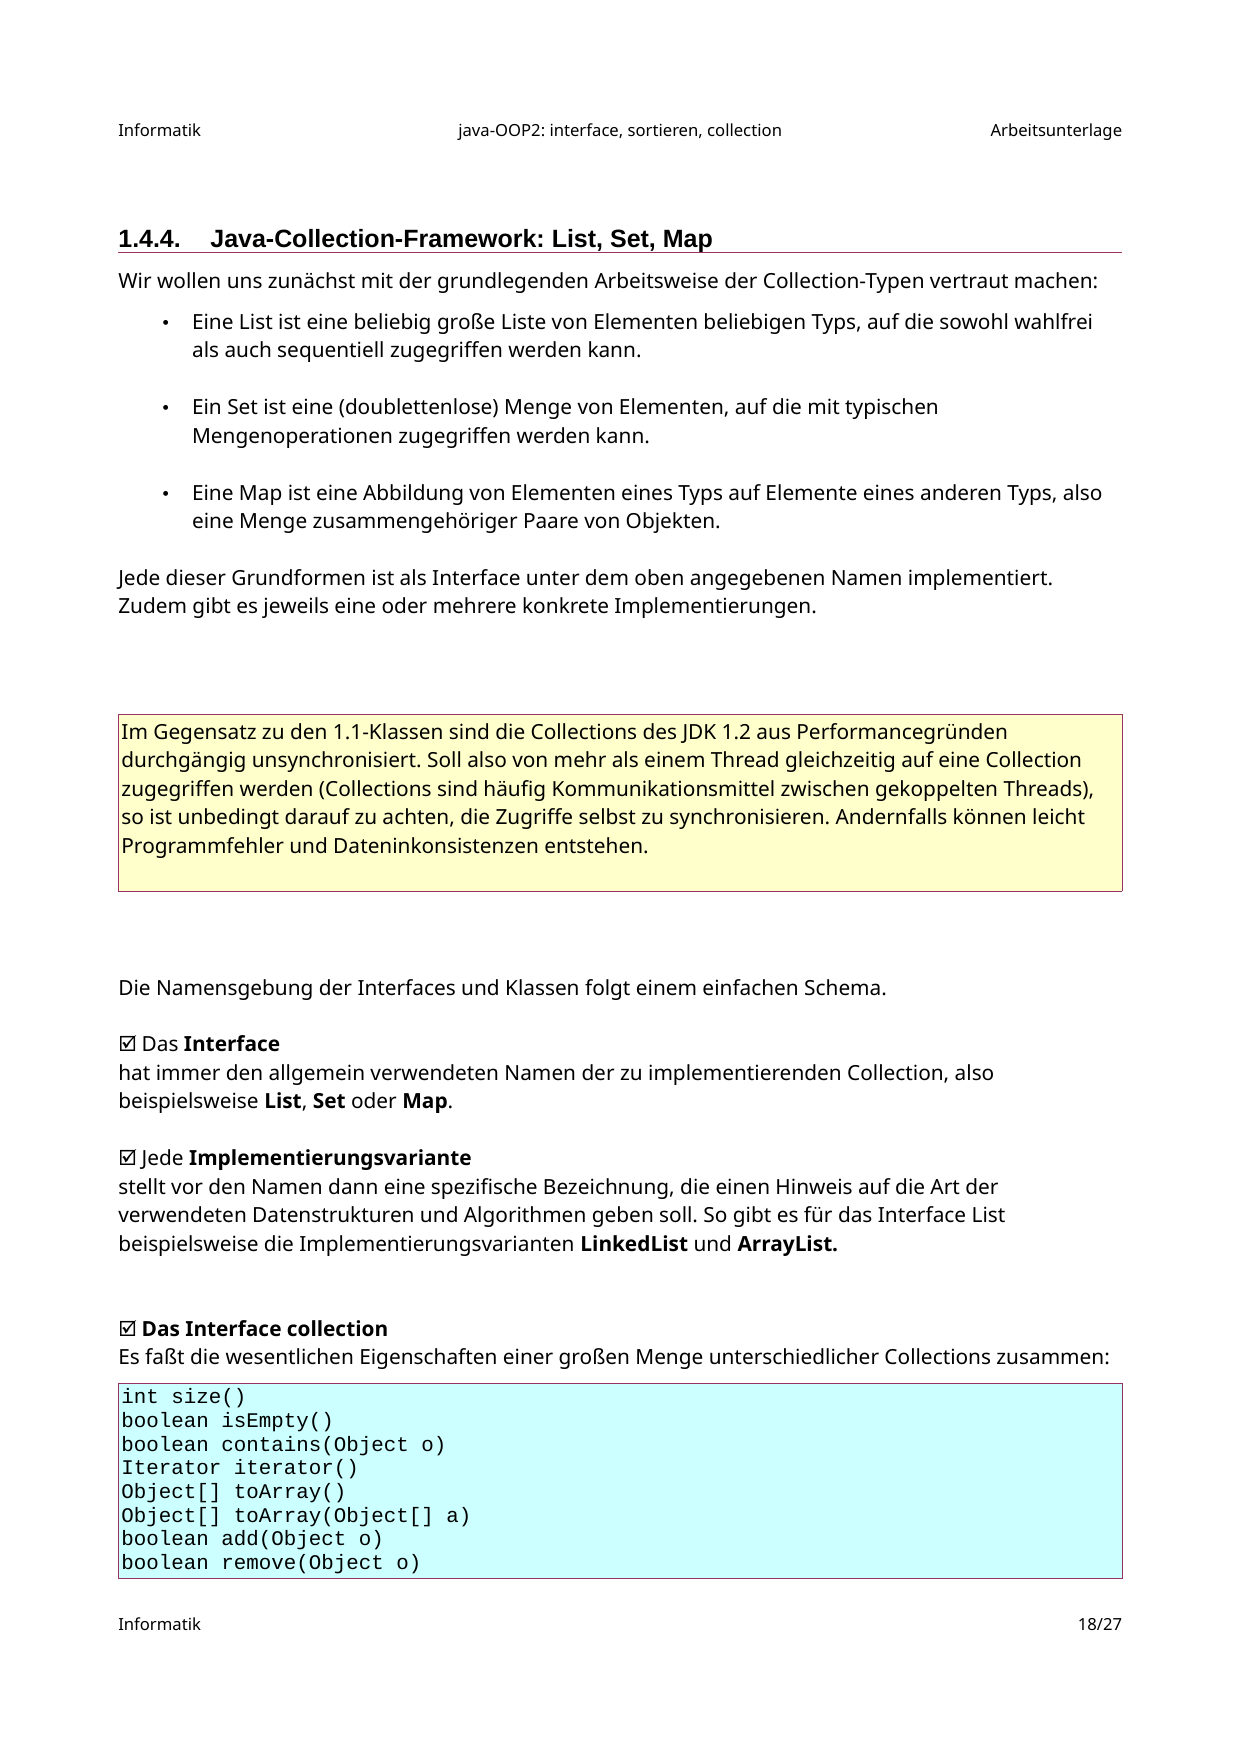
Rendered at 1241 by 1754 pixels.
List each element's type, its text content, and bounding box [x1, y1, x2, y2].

list Jede Implementierungsvariante [118, 1143, 1122, 1172]
list Das Interface collection [118, 1314, 1122, 1342]
list Das Interface [118, 1029, 1122, 1058]
text Die Namensgebung der Interfaces und Klassen folgt einem einfachen Schema. [118, 973, 1122, 1001]
text Jede dieser Grundformen ist als Interface unter dem oben angegebenen Namen implementiert. Zudem gibt es jeweils eine oder mehrere konkrete Implementierungen. [118, 563, 1122, 620]
text Object[] toArray(Object[] a) [119, 1502, 1122, 1525]
list Ein Set ist eine (doublettenlose) Menge von Elementen, auf die mit typischen Mengenoperationen zugegriffen werden kann. [162, 392, 1122, 478]
text stellt vor den Namen dann eine spezifische Bezeichnung, die einen Hinweis auf die Art der verwendeten Datenstrukturen und Algorithmen geben soll. So gibt es für das Interface List beispielsweise die Implementierungsvarianten LinkedList und ArrayList. [118, 1172, 1122, 1257]
text Iterator iterator() [119, 1454, 1122, 1478]
text boolean remove(Object o) [119, 1549, 1122, 1578]
text hat immer den allgemein verwendeten Namen der zu implementierenden Collection, also beispielsweise List, Set oder Map. [118, 1058, 1122, 1115]
list Eine Map ist eine Abbildung von Elementen eines Typs auf Elemente eines anderen Typs, also eine Menge zusammengehöriger Paare von Objekten. [162, 478, 1122, 563]
text int size() [119, 1384, 1122, 1407]
subtitle Java-Collection-Framework: List, Set, Map [118, 224, 1122, 252]
text Im Gegensatz zu den 1.1-Klassen sind die Collections des JDK 1.2 aus Performancegründen durchgängig unsynchronisiert. Soll also von mehr als einem Thread gleichzeitig auf eine Collection zugegriffen werden (Collections sind häufig Kommunikationsmittel zwischen gekoppelten Threads), so ist unbedingt darauf zu achten, die Zugriffe selbst zu synchronisieren. Andernfalls können leicht Programmfehler und Dateninkonsistenzen entstehen. [119, 715, 1122, 856]
text boolean isEmpty() [119, 1407, 1122, 1431]
text Object[] toArray() [119, 1478, 1122, 1502]
text Wir wollen uns zunächst mit der grundlegenden Arbeitsweise der Collection-Typen vertraut machen: [118, 266, 1122, 294]
text boolean add(Object o) [119, 1525, 1122, 1549]
text Es faßt die wesentlichen Eigenschaften einer großen Menge unterschiedlicher Collections zusammen: [118, 1342, 1122, 1371]
text boolean contains(Object o) [119, 1431, 1122, 1454]
list Eine List ist eine beliebig große Liste von Elementen beliebigen Typs, auf die sowohl wahlfrei als auch sequentiell zugegriffen werden kann. [162, 307, 1122, 392]
